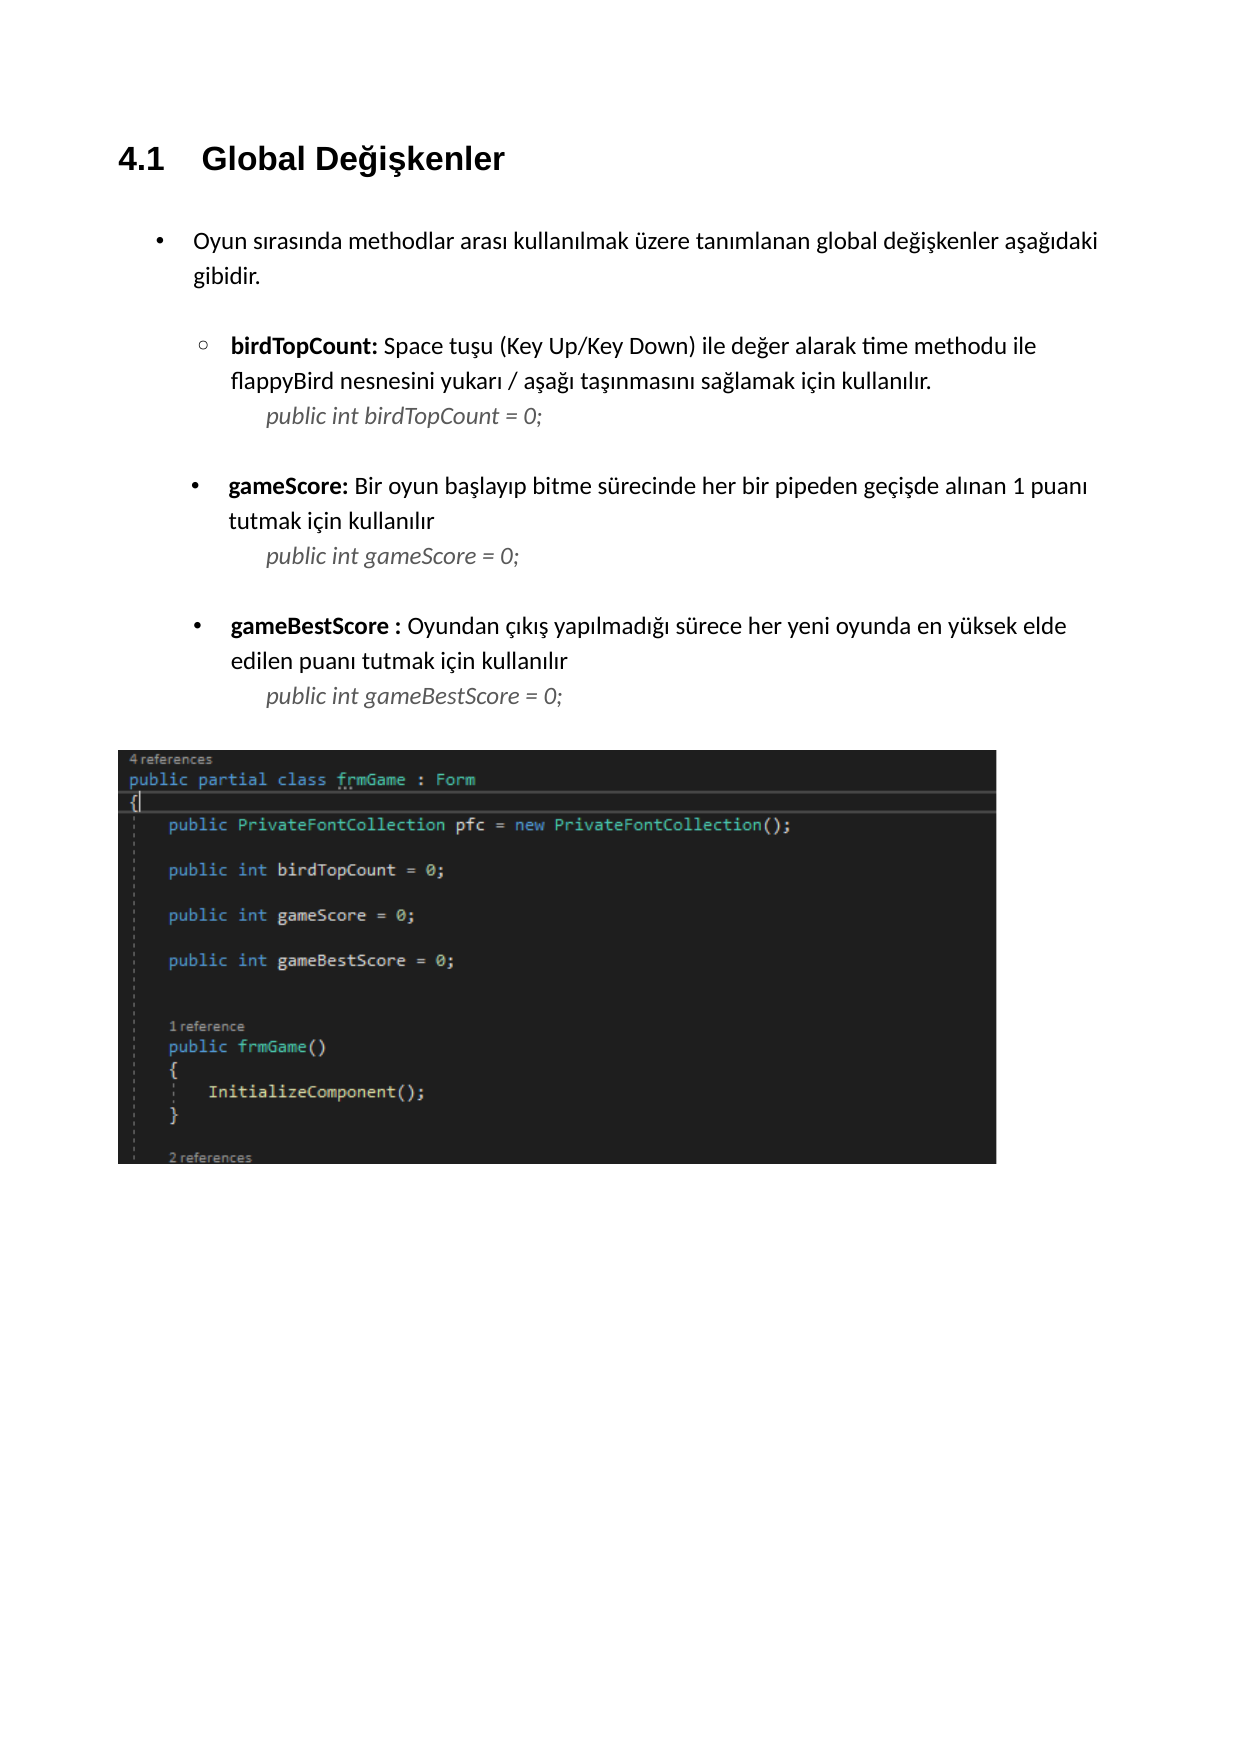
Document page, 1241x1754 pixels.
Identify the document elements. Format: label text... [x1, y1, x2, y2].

list Oyun sırasında methodlar arası kullanılmak üzere tanımlanan global değişkenler aşağıdaki gibidir. [156, 225, 1122, 291]
subtitle Global Değişkenler [118, 139, 1122, 178]
list gameScore: Bir oyun başlayıp bitme sürecinde her bir pipeden geçişde alınan 1 puanı tutmak için kullanılır [191, 470, 1122, 536]
list birdTopCount: Space tuşu (Key Up/Key Down) ile değer alarak time methodu ile flappyBird nesnesini yukarı / aşağı taşınmasını sağlamak için kullanılır. [193, 330, 1122, 396]
text public int birdTopCount = 0; [118, 400, 1122, 431]
text public int gameScore = 0; [118, 540, 1122, 571]
picture [118, 750, 997, 1164]
text public int gameBestScore = 0; [118, 680, 1122, 711]
list gameBestScore : Oyundan çıkış yapılmadığı sürece her yeni oyunda en yüksek elde edilen puanı tutmak için kullanılır [193, 610, 1122, 676]
